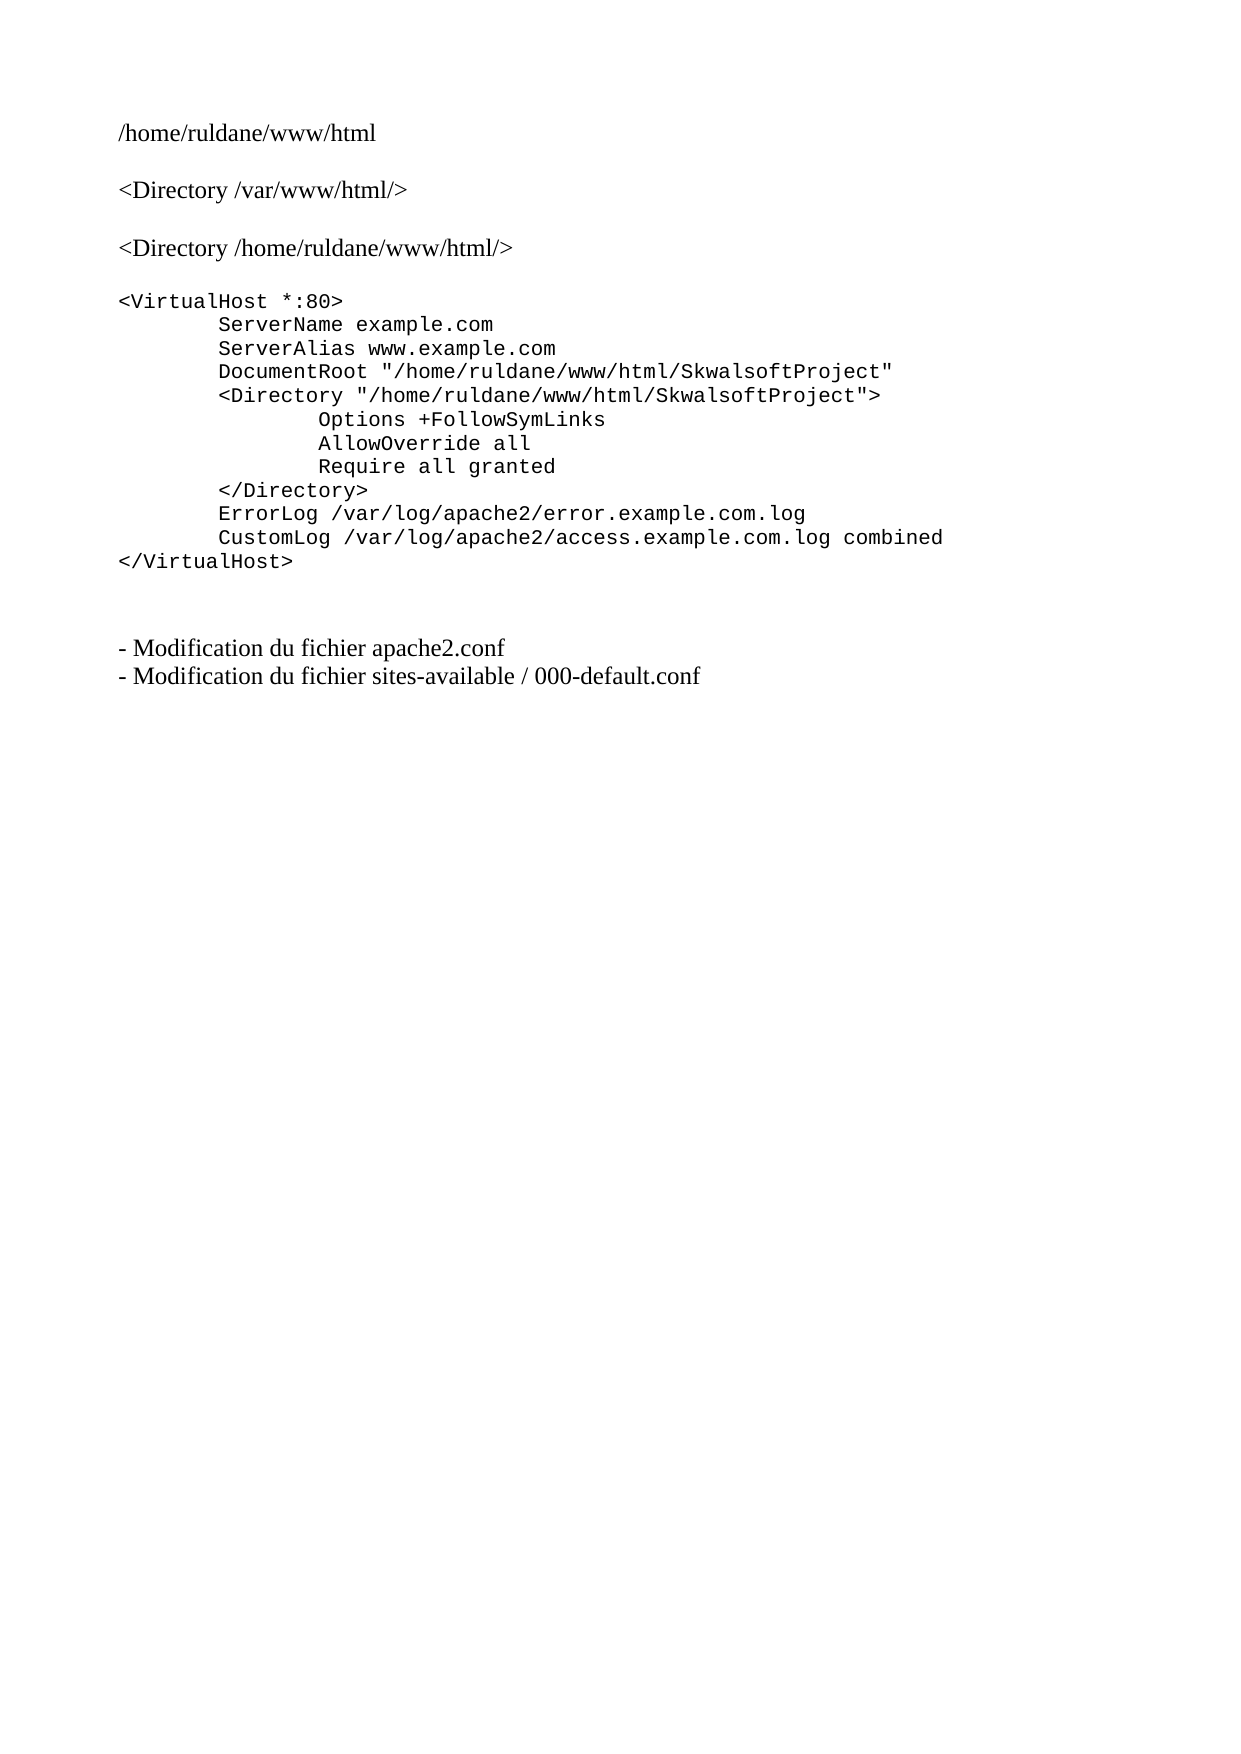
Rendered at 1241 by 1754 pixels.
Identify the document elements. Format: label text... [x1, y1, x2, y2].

text DocumentRoot "/home/ruldane/www/html/SkwalsoftProject" [118, 362, 1122, 385]
text AllowOverride all [118, 432, 1122, 456]
text - Modification du fichier sites-available / 000-default.conf [118, 661, 1122, 690]
text <VirtualHost *:80> [118, 291, 1122, 314]
text ErrorLog /var/log/apache2/error.example.com.log [118, 503, 1122, 527]
text ServerAlias www.example.com [118, 338, 1122, 362]
text CustomLog /var/log/apache2/access.example.com.log combined [118, 527, 1122, 551]
text Options +FollowSymLinks [118, 409, 1122, 432]
text <Directory /home/ruldane/www/html/> [118, 233, 1122, 262]
text </Directory> [118, 480, 1122, 503]
text </VirtualHost> [118, 551, 1122, 574]
text <Directory /var/www/html/> [118, 176, 1122, 204]
text - Modification du fichier apache2.conf [118, 633, 1122, 661]
text ServerName example.com [118, 314, 1122, 338]
text <Directory "/home/ruldane/www/html/SkwalsoftProject"> [118, 385, 1122, 409]
text Require all granted [118, 456, 1122, 480]
text /home/ruldane/www/html [118, 118, 1122, 147]
